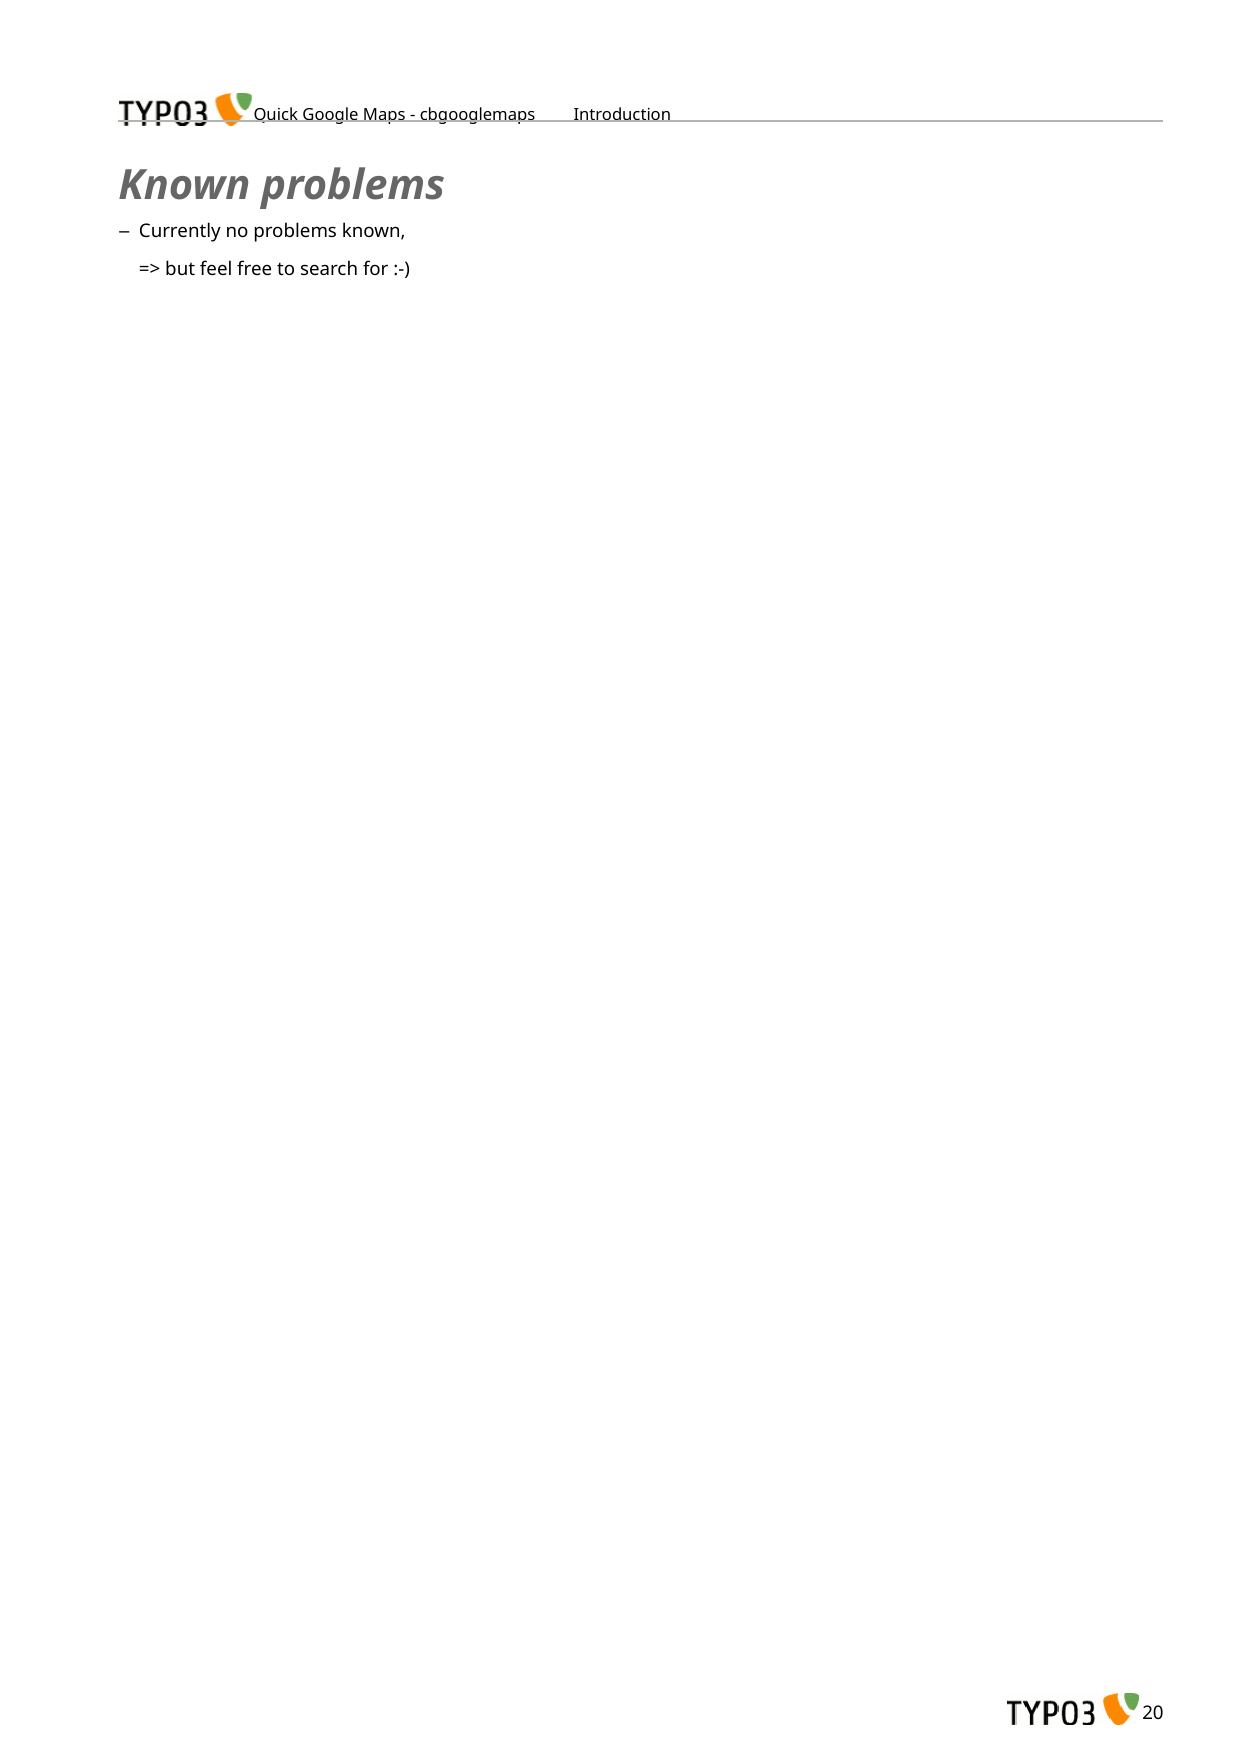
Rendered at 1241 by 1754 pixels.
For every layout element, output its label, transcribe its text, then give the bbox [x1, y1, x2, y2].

picture [118, 122, 254, 126]
picture [118, 92, 254, 120]
list Currently no problems known, => but feel free to search for :-) [118, 217, 1163, 281]
subtitle Known problems [118, 155, 1163, 212]
picture [1006, 1692, 1142, 1725]
